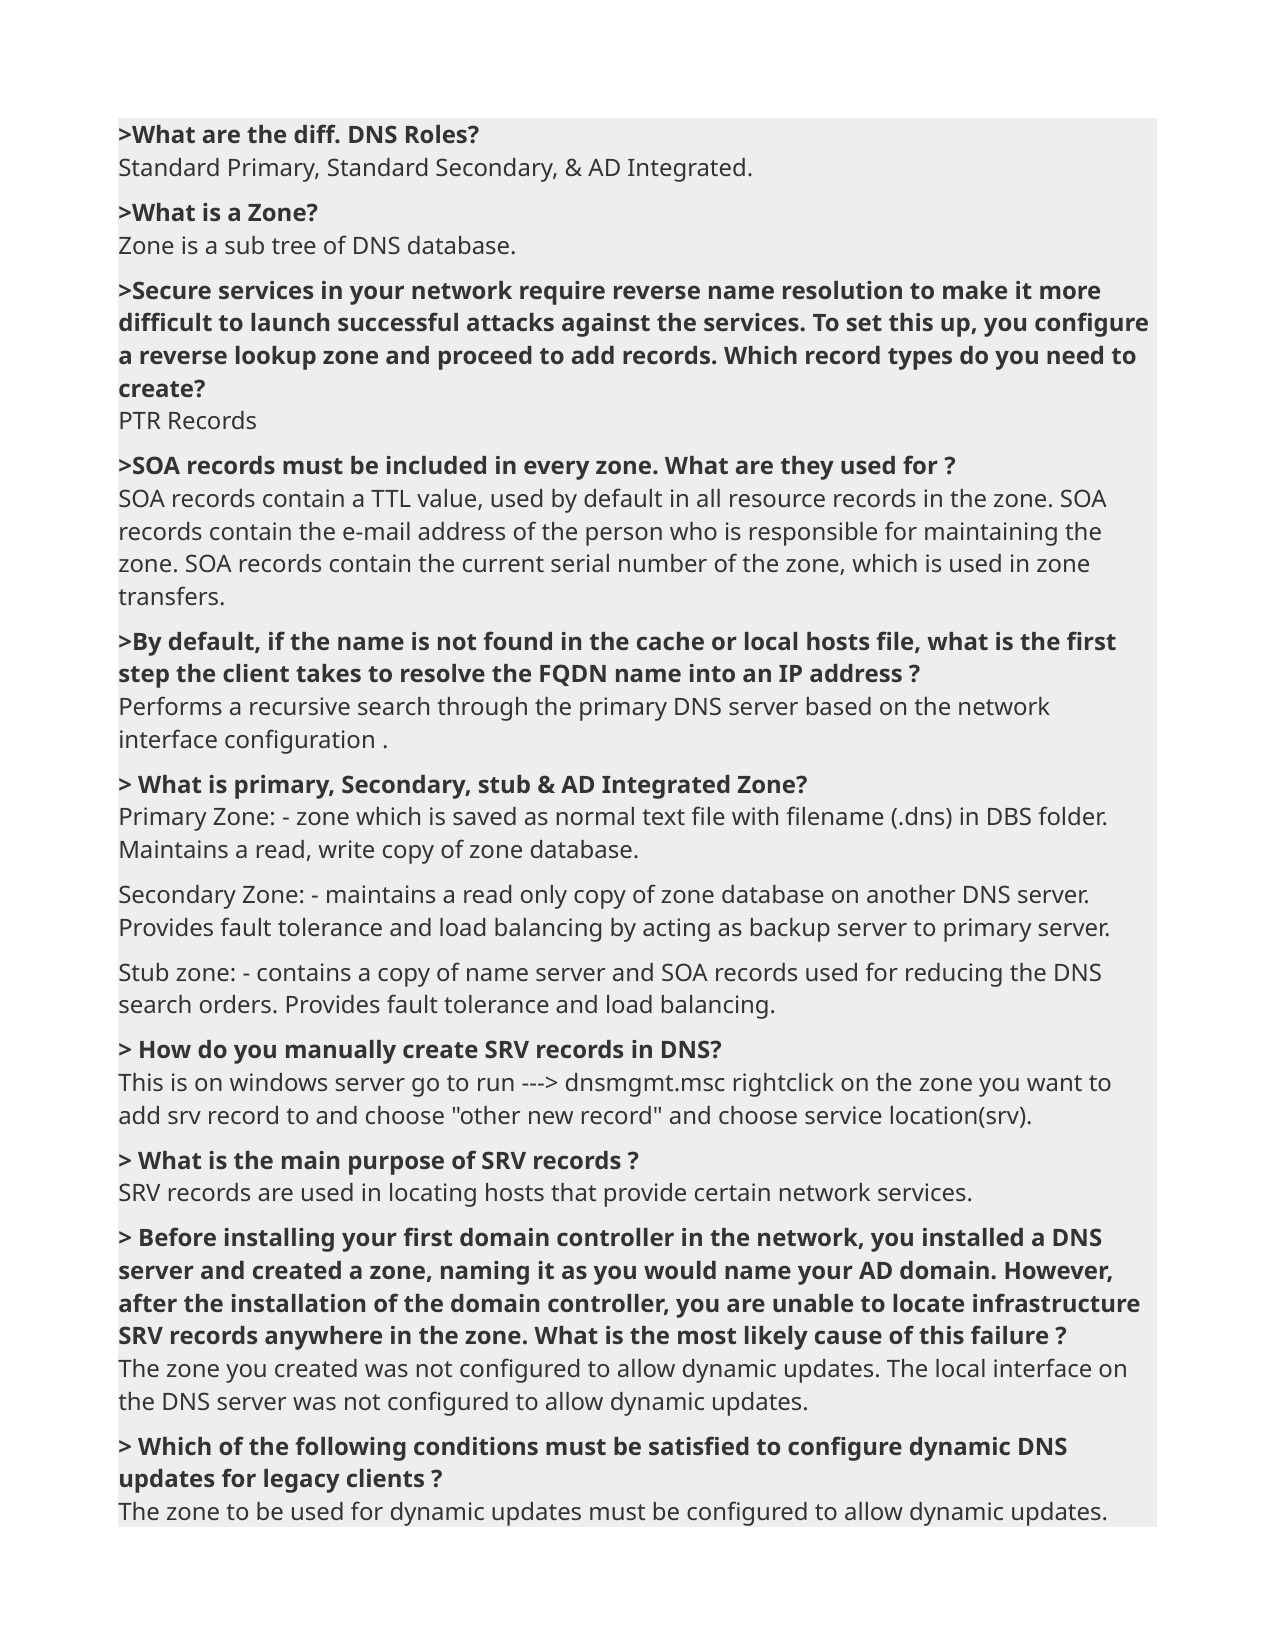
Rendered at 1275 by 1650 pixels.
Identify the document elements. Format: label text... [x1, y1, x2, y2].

text >By default, if the name is not found in the cache or local hosts file, what is the first step the client takes to resolve the FQDN name into an IP address ? Performs a recursive search through the primary DNS server based on the network interface configuration . [118, 624, 1157, 755]
text > How do you manually create SRV records in DNS? This is on windows server go to run ---> dnsmgmt.msc rightclick on the zone you want to add srv record to and choose "other new record" and choose service location(srv). [118, 1033, 1157, 1131]
text >Secure services in your network require reverse name resolution to make it more difficult to launch successful attacks against the services. To set this up, you configure a reverse lookup zone and proceed to add records. Which record types do you need to create? PTR Records [118, 273, 1157, 437]
text > Before installing your first domain controller in the network, you installed a DNS server and created a zone, naming it as you would name your AD domain. However, after the installation of the domain controller, you are unable to locate infrastructure SRV records anywhere in the zone. What is the most likely cause of this failure ? The zone you created was not configured to allow dynamic updates. The local interface on the DNS server was not configured to allow dynamic updates. [118, 1221, 1157, 1417]
text > Which of the following conditions must be satisfied to configure dynamic DNS updates for legacy clients ? The zone to be used for dynamic updates must be configured to allow dynamic updates. [118, 1429, 1157, 1527]
text Secondary Zone: - maintains a read only copy of zone database on another DNS server. Provides fault tolerance and load balancing by acting as backup server to primary server. [118, 878, 1157, 943]
text Stub zone: - contains a copy of name server and SOA records used for reducing the DNS search orders. Provides fault tolerance and load balancing. [118, 956, 1157, 1021]
text >What is a Zone? Zone is a sub tree of DNS database. [118, 196, 1157, 261]
text > What is the main purpose of SRV records ? SRV records are used in locating hosts that provide certain network services. [118, 1143, 1157, 1209]
text > What is primary, Secondary, stub & AD Integrated Zone? Primary Zone: - zone which is saved as normal text file with filename (.dns) in DBS folder. Maintains a read, write copy of zone database. [118, 767, 1157, 865]
text >SOA records must be included in every zone. What are they used for ? SOA records contain a TTL value, used by default in all resource records in the zone. SOA records contain the e-mail address of the person who is responsible for maintaining the zone. SOA records contain the current serial number of the zone, which is used in zone transfers. [118, 449, 1157, 612]
text >What are the diff. DNS Roles? Standard Primary, Standard Secondary, & AD Integrated. [118, 118, 1157, 183]
